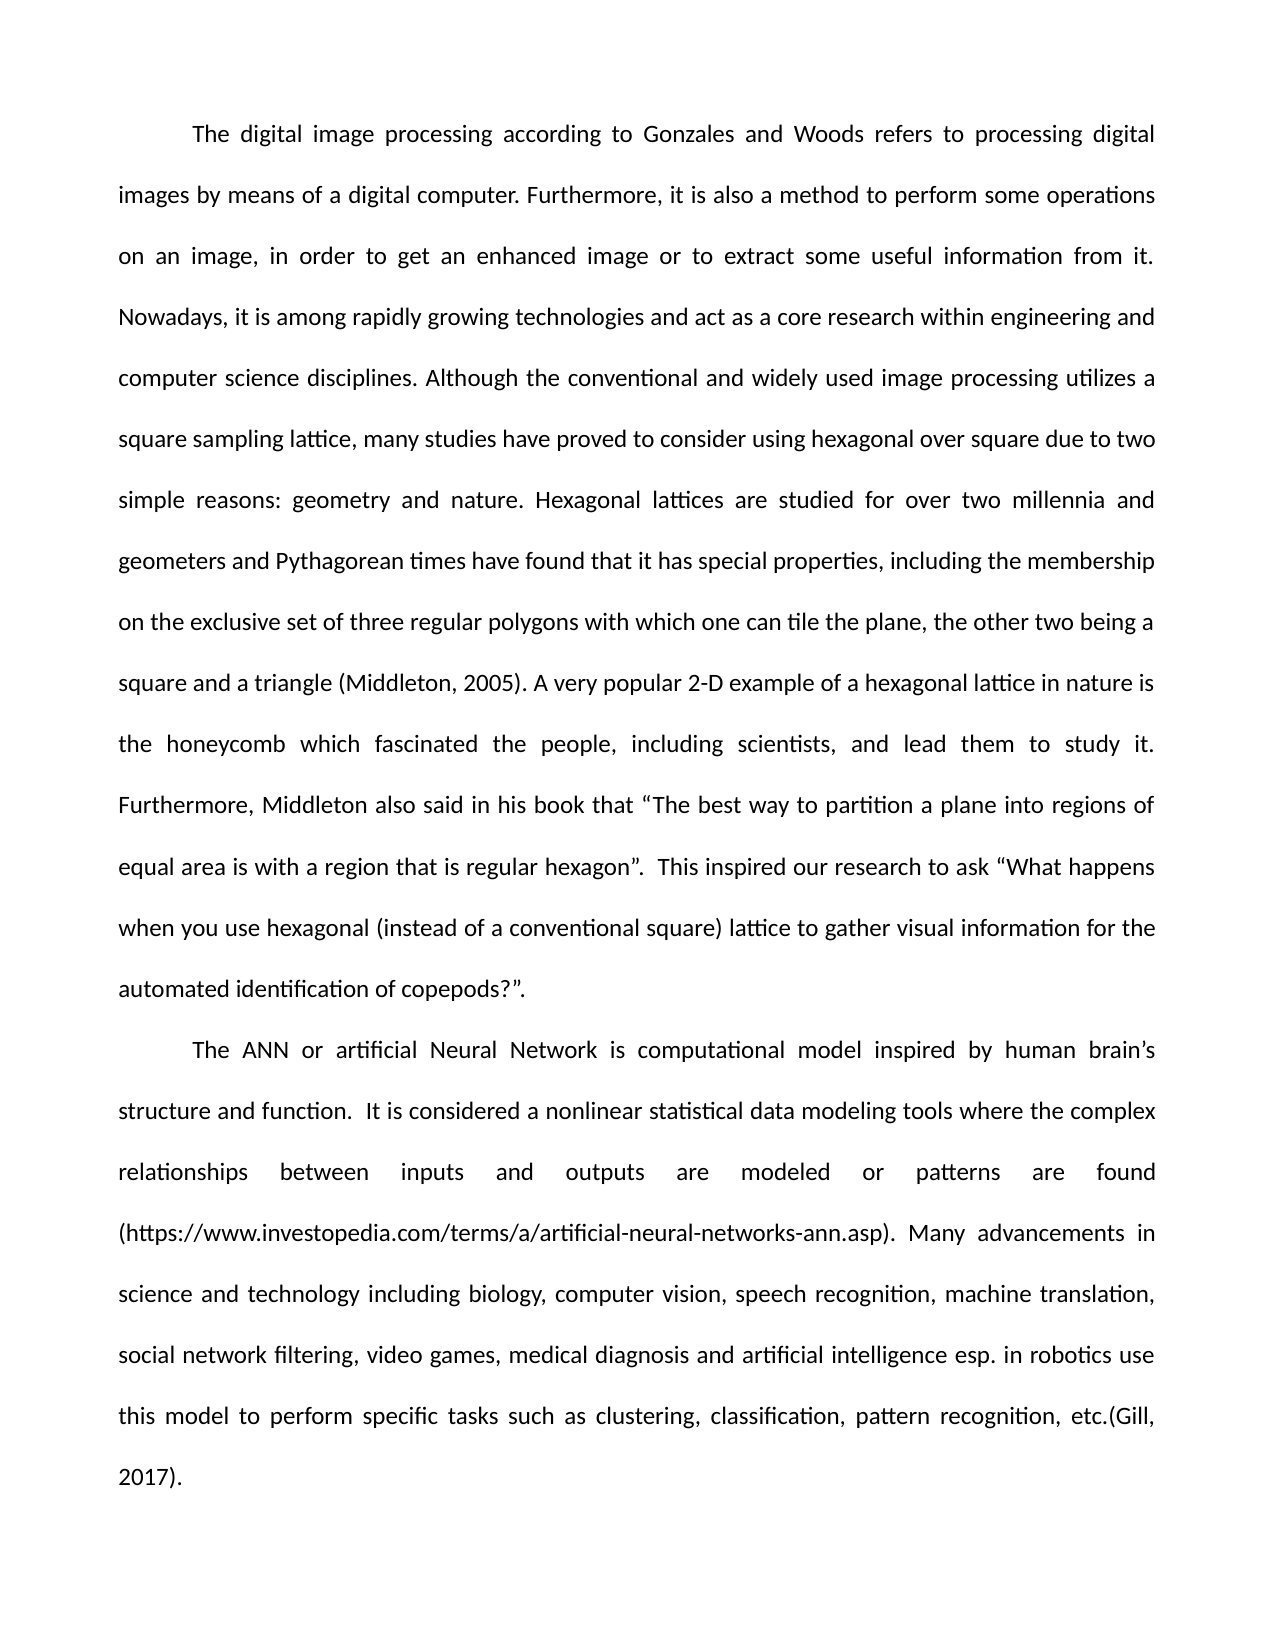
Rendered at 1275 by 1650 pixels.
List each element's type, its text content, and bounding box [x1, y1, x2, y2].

text The ANN or artificial Neural Network is computational model inspired by human brain’s structure and function. It is considered a nonlinear statistical data modeling tools where the complex relationships between inputs and outputs are modeled or patterns are found (https://www.investopedia.com/terms/a/artificial-neural-networks-ann.asp). Many advancements in science and technology including biology, computer vision, speech recognition, machine translation, social network filtering, video games, medical diagnosis and artificial intelligence esp. in robotics use this model to perform specific tasks such as clustering, classification, pattern recognition, etc.(Gill, 2017). [118, 1034, 1157, 1492]
text The digital image processing according to Gonzales and Woods refers to processing digital images by means of a digital computer. Furthermore, it is also a method to perform some operations on an image, in order to get an enhanced image or to extract some useful information from it. Nowadays, it is among rapidly growing technologies and act as a core research within engineering and computer science disciplines. Although the conventional and widely used image processing utilizes a square sampling lattice, many studies have proved to consider using hexagonal over square due to two simple reasons: geometry and nature. Hexagonal lattices are studied for over two millennia and geometers and Pythagorean times have found that it has special properties, including the membership on the exclusive set of three regular polygons with which one can tile the plane, the other two being a square and a triangle (Middleton, 2005). A very popular 2-D example of a hexagonal lattice in nature is the honeycomb which fascinated the people, including scientists, and lead them to study it. Furthermore, Middleton also said in his book that “The best way to partition a plane into regions of equal area is with a region that is regular hexagon”. This inspired our research to ask “What happens when you use hexagonal (instead of a conventional square) lattice to gather visual information for the automated identification of copepods?”. [118, 118, 1157, 1003]
